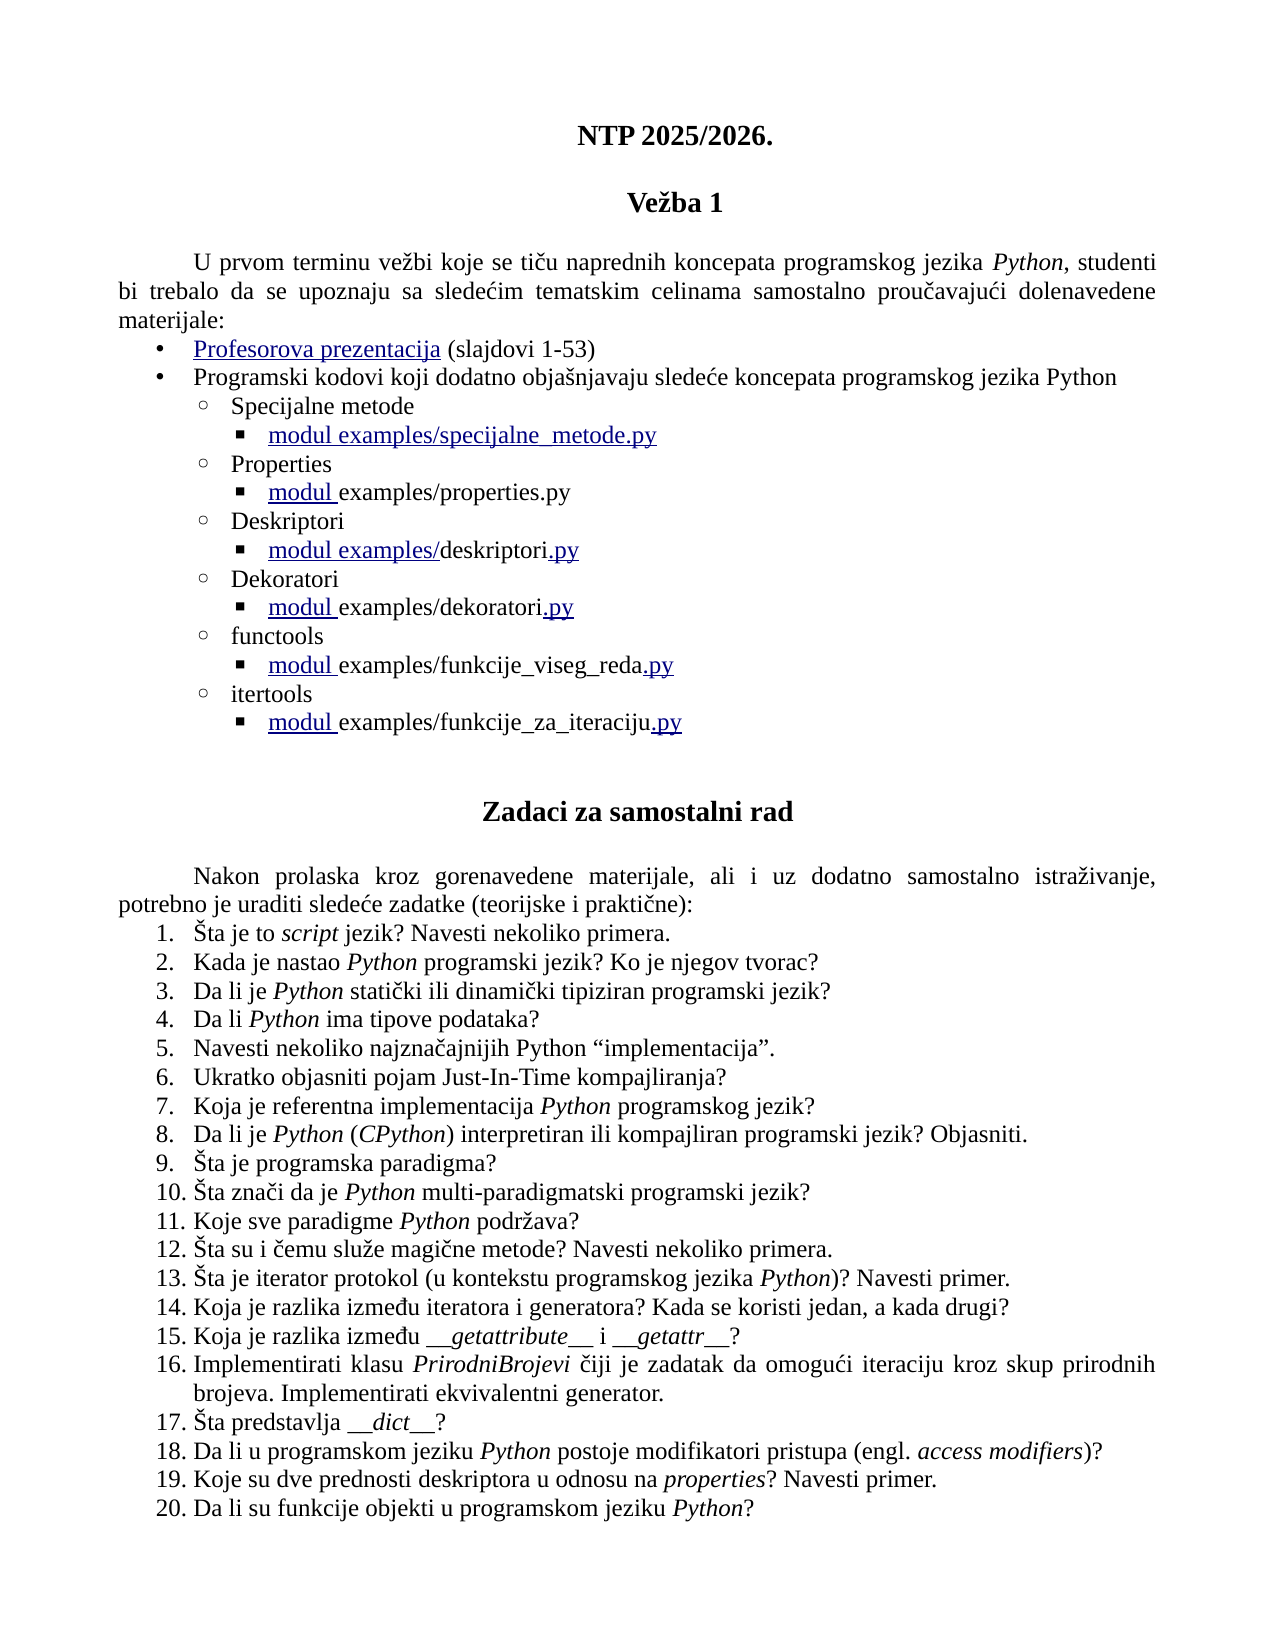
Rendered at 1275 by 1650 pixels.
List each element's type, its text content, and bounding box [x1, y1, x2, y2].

list Implementirati klasu PrirodniBrojevi čiji je zadatak da omogući iteraciju kroz skup prirodnih brojeva. Implementirati ekvivalentni generator. [156, 1349, 1157, 1407]
list Da li su funkcije objekti u programskom jeziku Python? [156, 1493, 1157, 1522]
list modul examples/deskriptori.py [231, 535, 1157, 564]
list Da li u programskom jeziku Python postoje modifikatori pristupa (engl. access modifiers)? [156, 1436, 1157, 1464]
list Kada je nastao Python programski jezik? Ko je njegov tvorac? [156, 947, 1157, 976]
list Koja je razlika između __getattribute__ i __getattr__? [156, 1321, 1157, 1349]
list modul examples/dekoratori.py [231, 592, 1157, 621]
list Da li je Python statički ili dinamički tipiziran programski jezik? [156, 976, 1157, 1004]
list Profesorova prezentacija (slajdovi 1-53) [156, 334, 1157, 362]
text NTP 2025/2026. [118, 118, 1157, 152]
list Da li je Python (CPython) interpretiran ili kompajliran programski jezik? Objasniti. [156, 1119, 1157, 1148]
list Šta predstavlja __dict__? [156, 1407, 1157, 1436]
list Koja je razlika između iteratora i generatora? Kada se koristi jedan, a kada drugi? [156, 1292, 1157, 1321]
list Koje sve paradigme Python podržava? [156, 1206, 1157, 1234]
list modul examples/specijalne_metode.py [231, 420, 1157, 449]
list Properties [193, 449, 1157, 477]
list modul examples/funkcije_za_iteraciju.py [231, 707, 1157, 736]
list Navesti nekoliko najznačajnijih Python “implementacija”. [156, 1033, 1157, 1062]
list Ukratko objasniti pojam Just-In-Time kompajliranja? [156, 1062, 1157, 1091]
list functools [193, 621, 1157, 650]
list modul examples/properties.py [231, 477, 1157, 506]
list Deskriptori [193, 506, 1157, 535]
list Šta je programska paradigma? [156, 1148, 1157, 1177]
list Specijalne metode [193, 391, 1157, 420]
list Šta je to script jezik? Navesti nekoliko primera. [156, 918, 1157, 947]
text U prvom terminu vežbi koje se tiču naprednih koncepata programskog jezika Python, studenti bi trebalo da se upoznaju sa sledećim tematskim celinama samostalno proučavajući dolenavedene materijale: [118, 247, 1157, 334]
list Koja je referentna implementacija Python programskog jezik? [156, 1091, 1157, 1119]
list Da li Python ima tipove podataka? [156, 1004, 1157, 1033]
list Programski kodovi koji dodatno objašnjavaju sledeće koncepata programskog jezika Python [156, 362, 1157, 391]
text Zadaci za samostalni rad [118, 794, 1157, 827]
list Šta znači da je Python multi-paradigmatski programski jezik? [156, 1177, 1157, 1206]
text Vežba 1 [118, 185, 1157, 219]
text Nakon prolaska kroz gorenavedene materijale, ali i uz dodatno samostalno istraživanje, potrebno je uraditi sledeće zadatke (teorijske i praktične): [118, 861, 1157, 918]
list itertools [193, 679, 1157, 707]
list Koje su dve prednosti deskriptora u odnosu na properties? Navesti primer. [156, 1464, 1157, 1493]
list Dekoratori [193, 564, 1157, 592]
list modul examples/funkcije_viseg_reda.py [231, 650, 1157, 679]
list Šta su i čemu služe magične metode? Navesti nekoliko primera. [156, 1234, 1157, 1263]
list Šta je iterator protokol (u kontekstu programskog jezika Python)? Navesti primer. [156, 1263, 1157, 1292]
